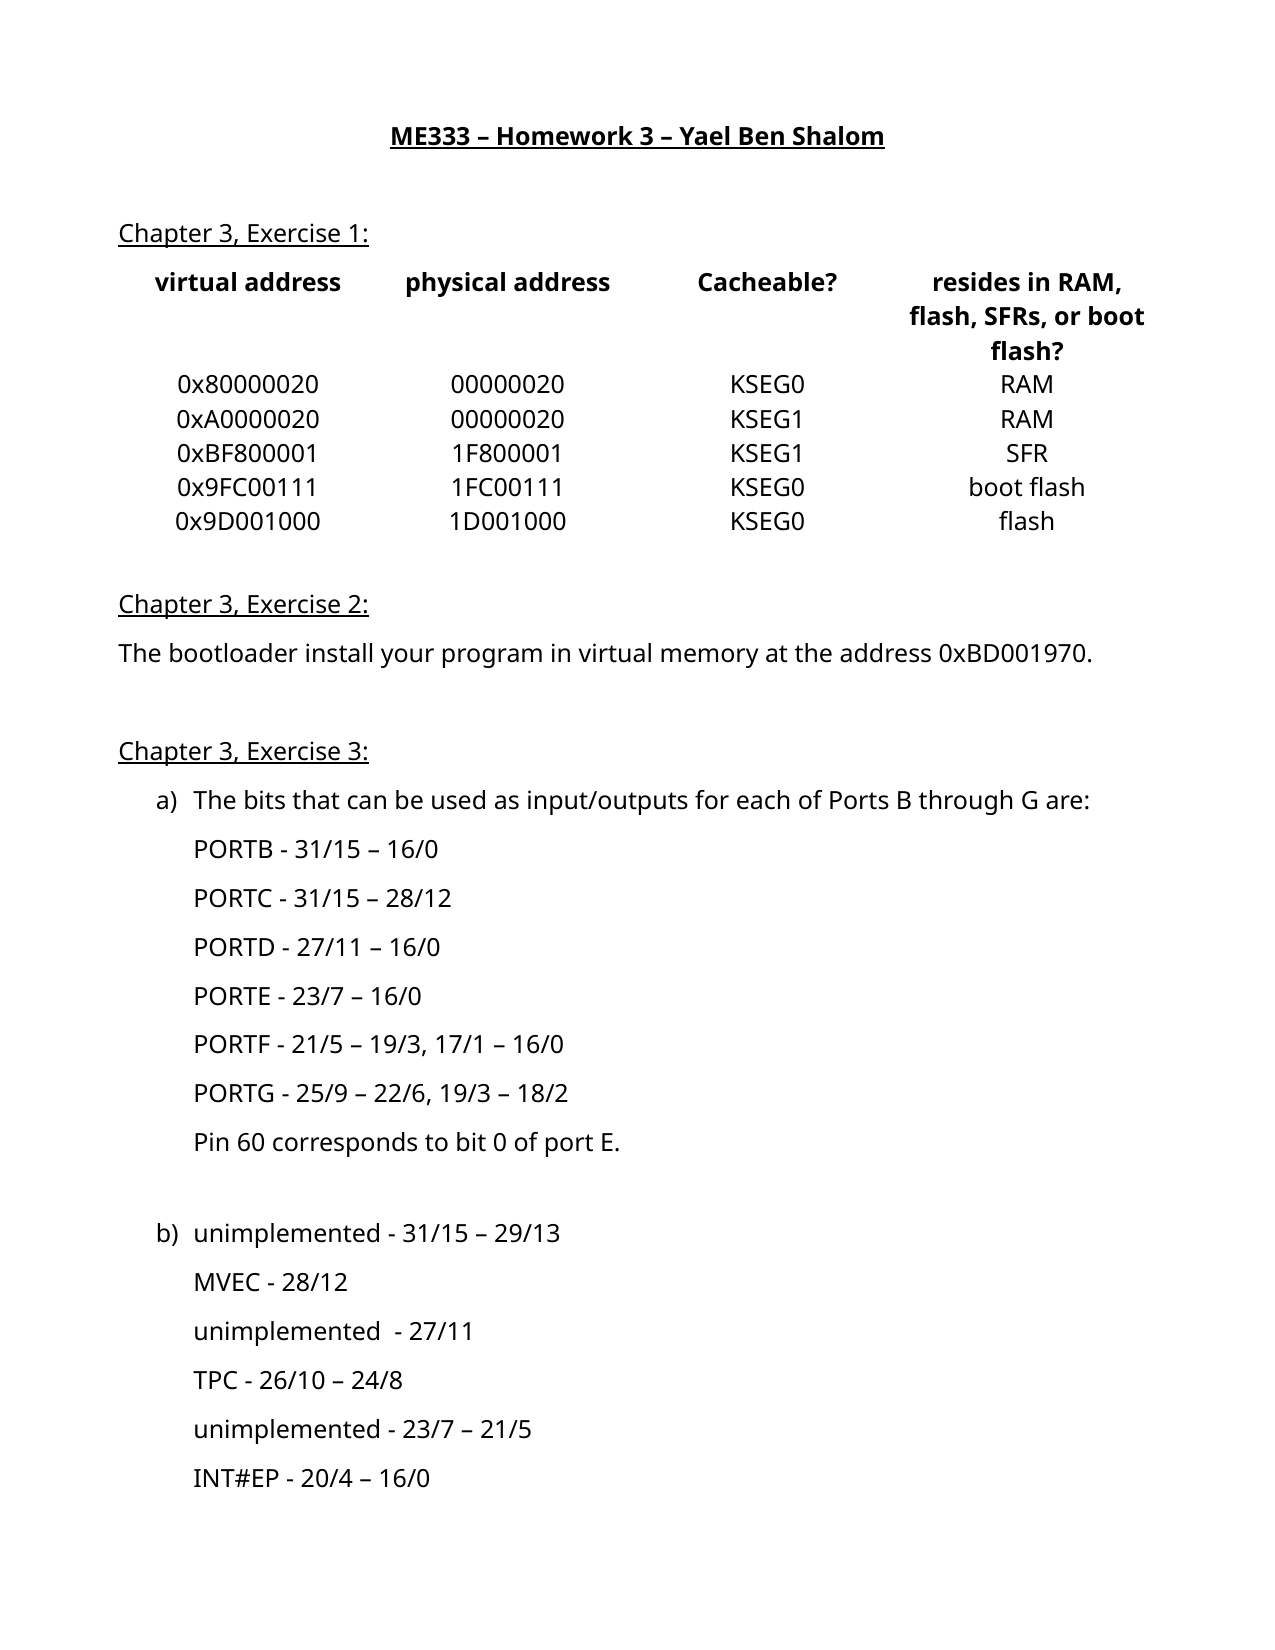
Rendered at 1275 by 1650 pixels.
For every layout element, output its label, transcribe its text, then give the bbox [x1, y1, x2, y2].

table_cell KSEG1 [638, 401, 897, 435]
table_cell KSEG0 [638, 367, 897, 401]
table_cell 00000020 [378, 367, 637, 401]
table_cell KSEG1 [638, 435, 897, 469]
table_cell 0x9D001000 [118, 504, 378, 537]
text Chapter 3, Exercise 1: [118, 216, 1157, 250]
list unimplemented - 31/15 – 29/13 [156, 1216, 1157, 1250]
table_cell 0x80000020 [118, 367, 378, 401]
list PORTE - 23/7 – 16/0 [156, 978, 1157, 1012]
table_cell RAM [897, 401, 1157, 435]
table_cell SFR [897, 435, 1157, 469]
table_cell KSEG0 [638, 469, 897, 503]
table_cell 1FC00111 [378, 469, 637, 503]
table_header resides in RAM, flash, SFRs, or boot flash? [897, 265, 1157, 367]
table_cell 0xBF800001 [118, 435, 378, 469]
list unimplemented - 27/11 [156, 1314, 1157, 1348]
text Chapter 3, Exercise 2: [118, 586, 1157, 621]
table_cell 1F800001 [378, 435, 637, 469]
list unimplemented - 23/7 – 21/5 [156, 1412, 1157, 1446]
list The bits that can be used as input/outputs for each of Ports B through G are: [156, 782, 1157, 816]
table_cell 0xA0000020 [118, 401, 378, 435]
list MVEC - 28/12 [156, 1265, 1157, 1299]
table_cell boot flash [897, 469, 1157, 503]
list PORTC - 31/15 – 28/12 [156, 880, 1157, 914]
list TPC - 26/10 – 24/8 [156, 1363, 1157, 1397]
text Chapter 3, Exercise 3: [118, 733, 1157, 767]
table_cell 1D001000 [378, 504, 637, 537]
table_cell KSEG0 [638, 504, 897, 537]
table_header physical address [378, 265, 637, 367]
text ME333 – Homework 3 – Yael Ben Shalom [118, 118, 1157, 152]
list PORTG - 25/9 – 22/6, 19/3 – 18/2 [156, 1076, 1157, 1110]
list PORTF - 21/5 – 19/3, 17/1 – 16/0 [156, 1027, 1157, 1061]
list INT#EP - 20/4 – 16/0 [156, 1461, 1157, 1495]
table_cell 00000020 [378, 401, 637, 435]
list PORTB - 31/15 – 16/0 [156, 831, 1157, 865]
list PORTD - 27/11 – 16/0 [156, 929, 1157, 963]
table_header virtual address [118, 265, 378, 367]
table_header Cacheable? [638, 265, 897, 367]
list Pin 60 corresponds to bit 0 of port E. [156, 1125, 1157, 1159]
table_cell RAM [897, 367, 1157, 401]
text The bootloader install your program in virtual memory at the address 0xBD001970. [118, 635, 1157, 669]
table_cell 0x9FC00111 [118, 469, 378, 503]
table_cell flash [897, 504, 1157, 537]
